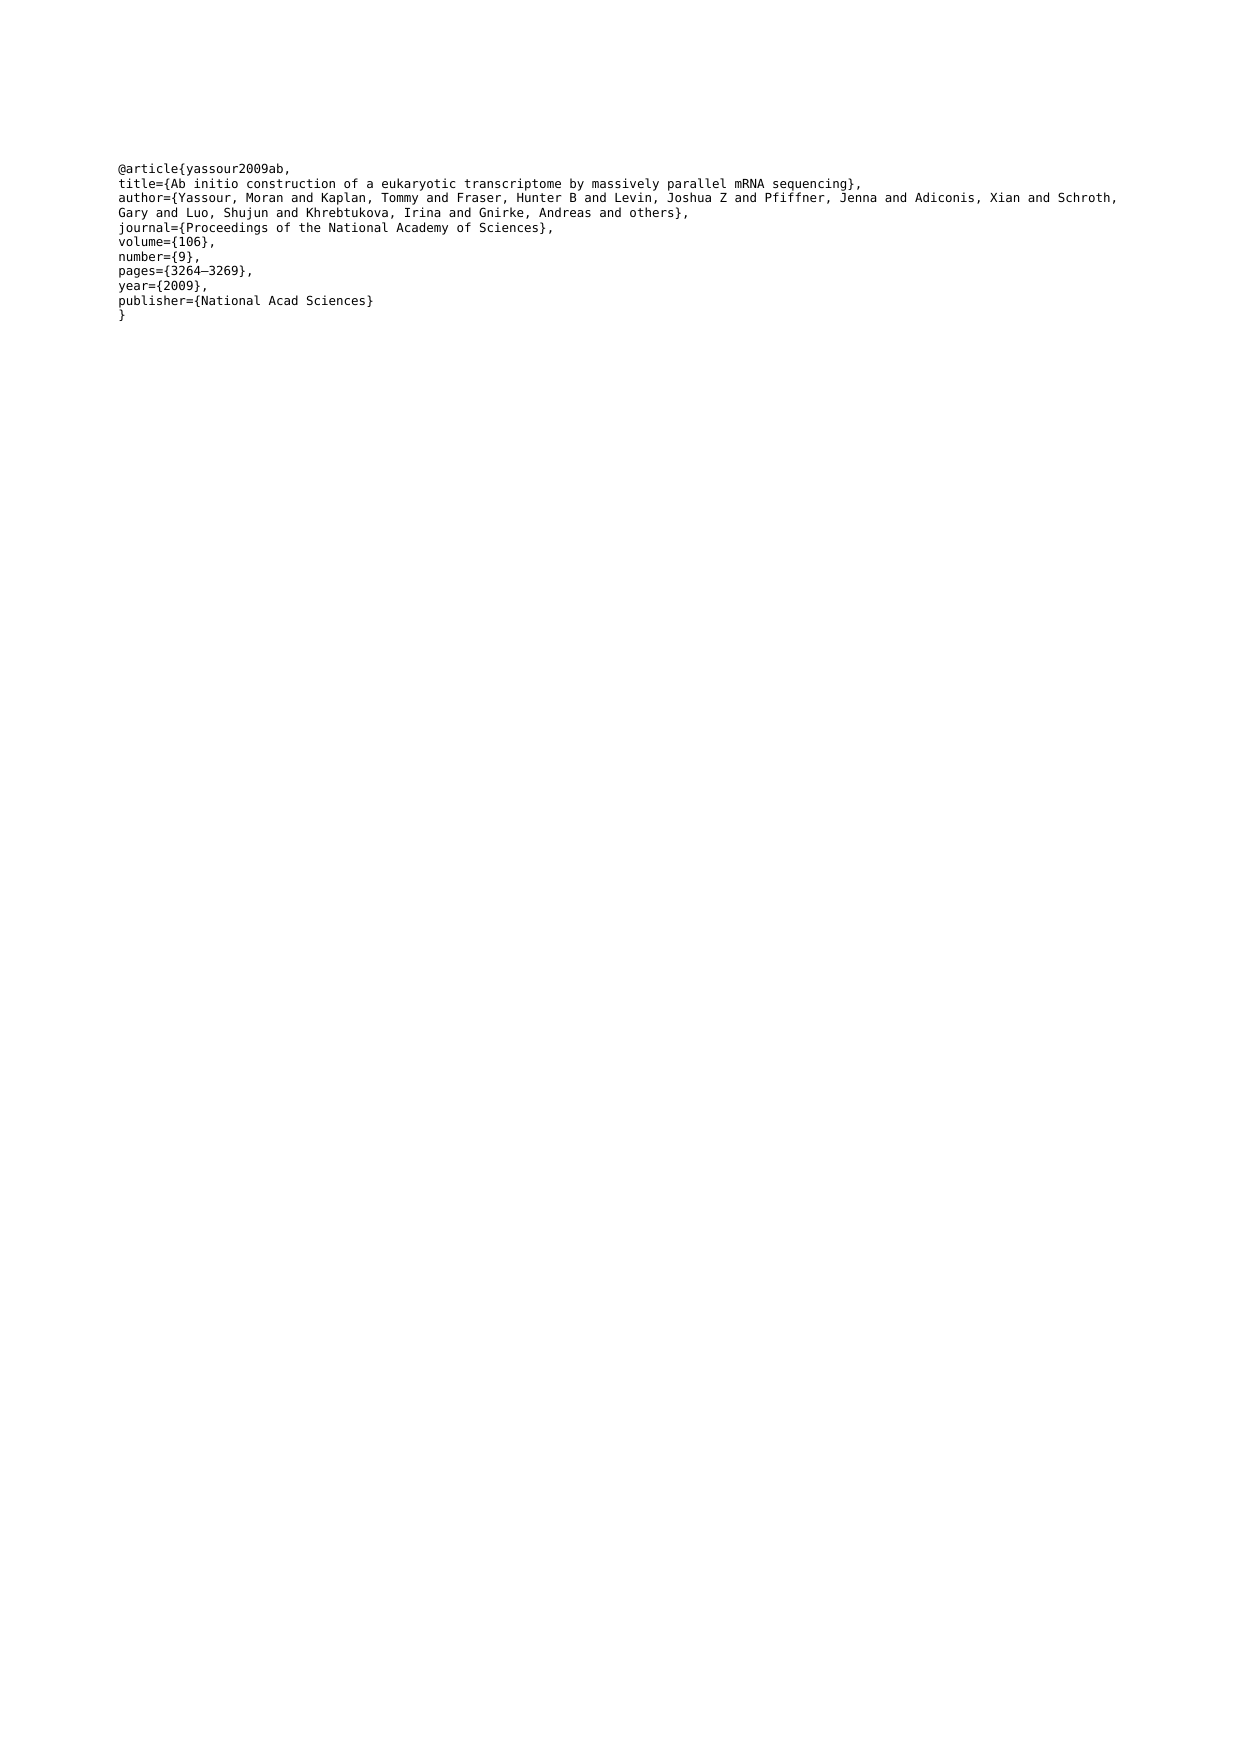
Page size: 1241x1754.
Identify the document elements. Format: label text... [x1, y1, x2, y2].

text @article{yassour2009ab, title={Ab initio construction of a eukaryotic transcriptome by massively parallel mRNA sequencing}, author={Yassour, Moran and Kaplan, Tommy and Fraser, Hunter B and Levin, Joshua Z and Pfiffner, Jenna and Adiconis, Xian and Schroth, Gary and Luo, Shujun and Khrebtukova, Irina and Gnirke, Andreas and others}, journal={Proceedings of the National Academy of Sciences}, volume={106}, number={9}, pages={3264—3269}, year={2009}, publisher={National Acad Sciences} } [118, 162, 1122, 323]
